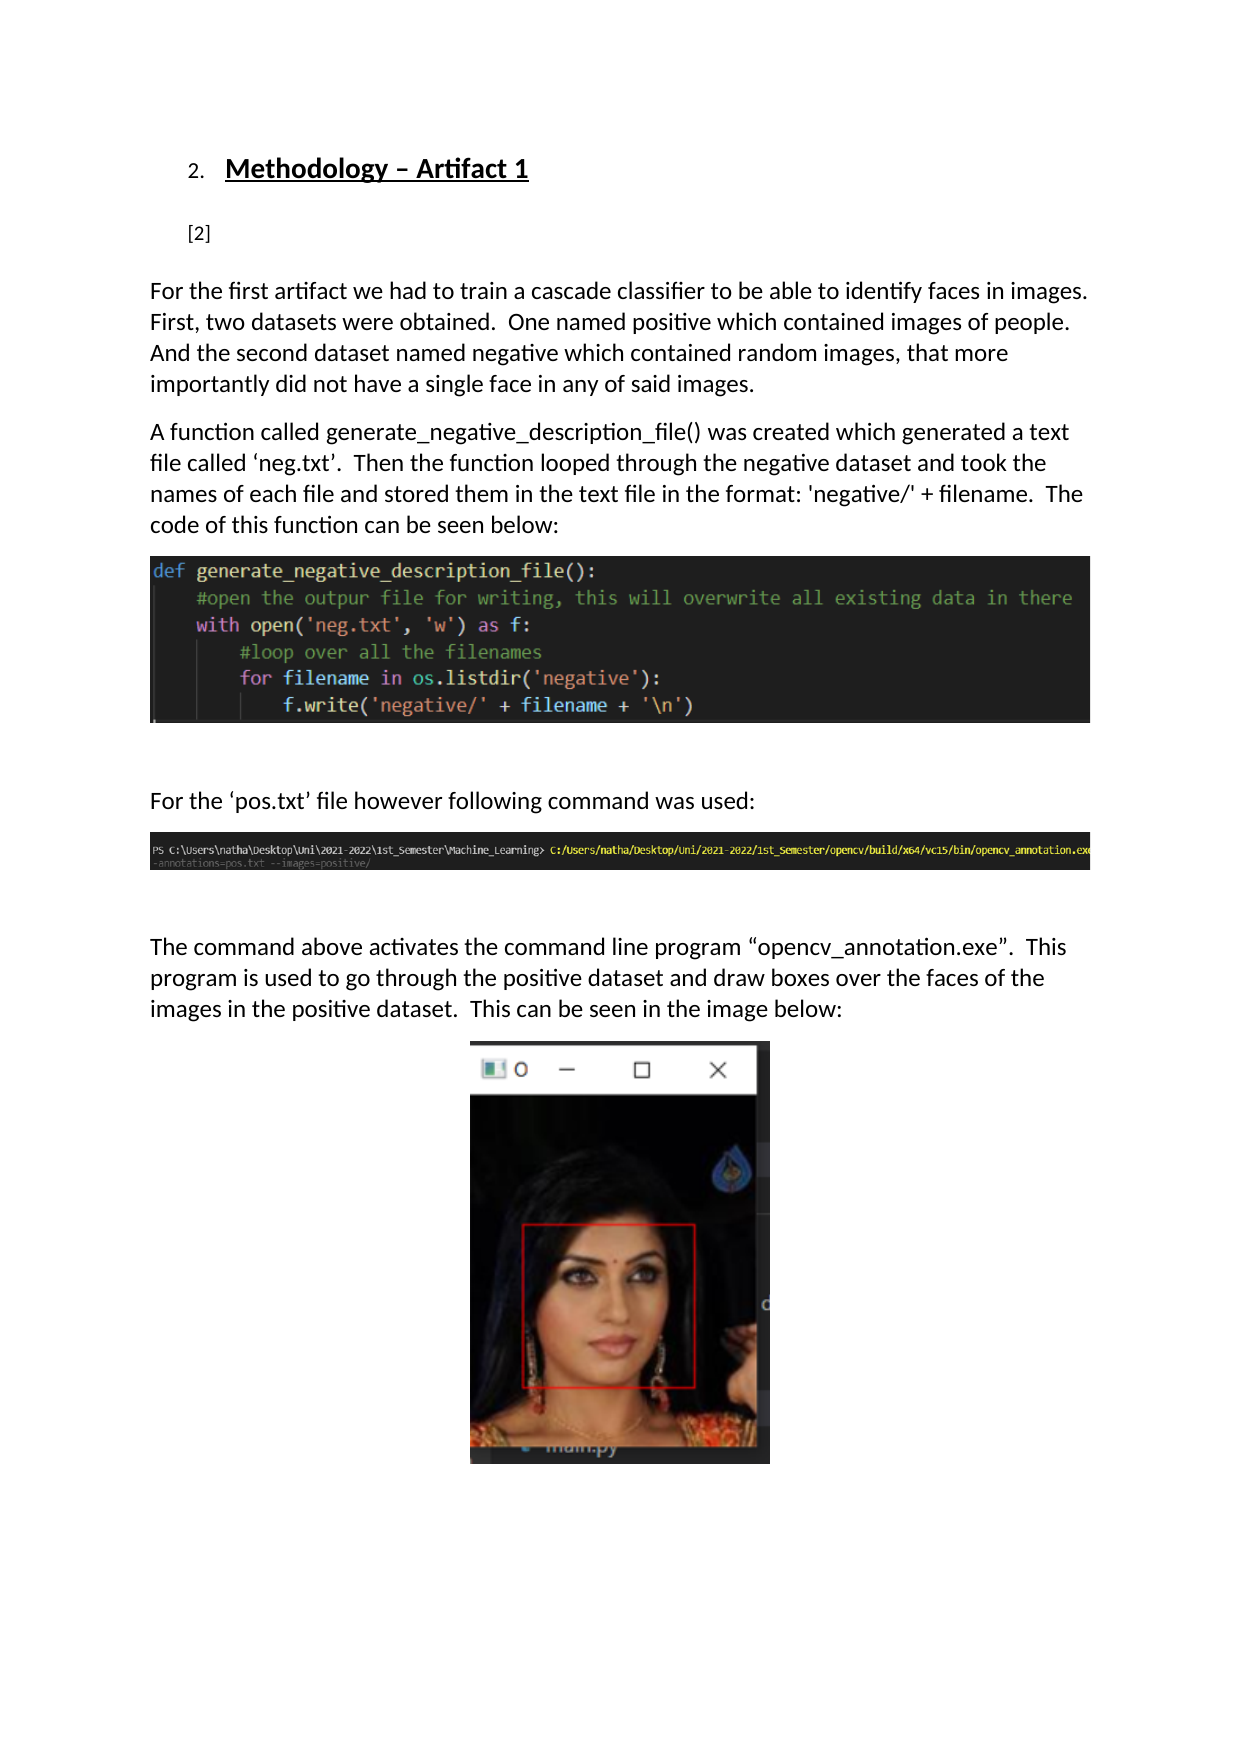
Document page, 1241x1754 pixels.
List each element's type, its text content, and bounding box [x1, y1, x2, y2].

text For the ‘pos.txt’ file however following command was used: [150, 785, 1090, 816]
text [2] [187, 220, 1090, 246]
text The command above activates the command line program “opencv_annotation.exe”. This program is used to go through the positive dataset and draw boxes over the faces of the images in the positive dataset. This can be seen in the image below: [150, 932, 1090, 1024]
text A function called generate_negative_description_file() was created which generated a text file called ‘neg.txt’. Then the function looped through the negative dataset and took the names of each file and stored them in the text file in the format: 'negative/' + filename. The code of this function can be seen below: [150, 416, 1090, 539]
text Fig.4: The command used to run the “opencv_annotation.exe” program [150, 886, 1090, 914]
list Methodology – Artifact 1 [187, 150, 1090, 186]
text Fig.5: Example of a square drawn over the required face in the image [150, 1480, 1090, 1508]
text For the first artifact we had to train a cascade classifier to be able to identify faces in images. First, two datasets were obtained. One named positive which contained images of people. And the second dataset named negative which contained random images, that more importantly did not have a single face in any of said images. [150, 275, 1090, 398]
text Fig.3: The code for the function generate_negative_description_file() [150, 740, 1090, 768]
